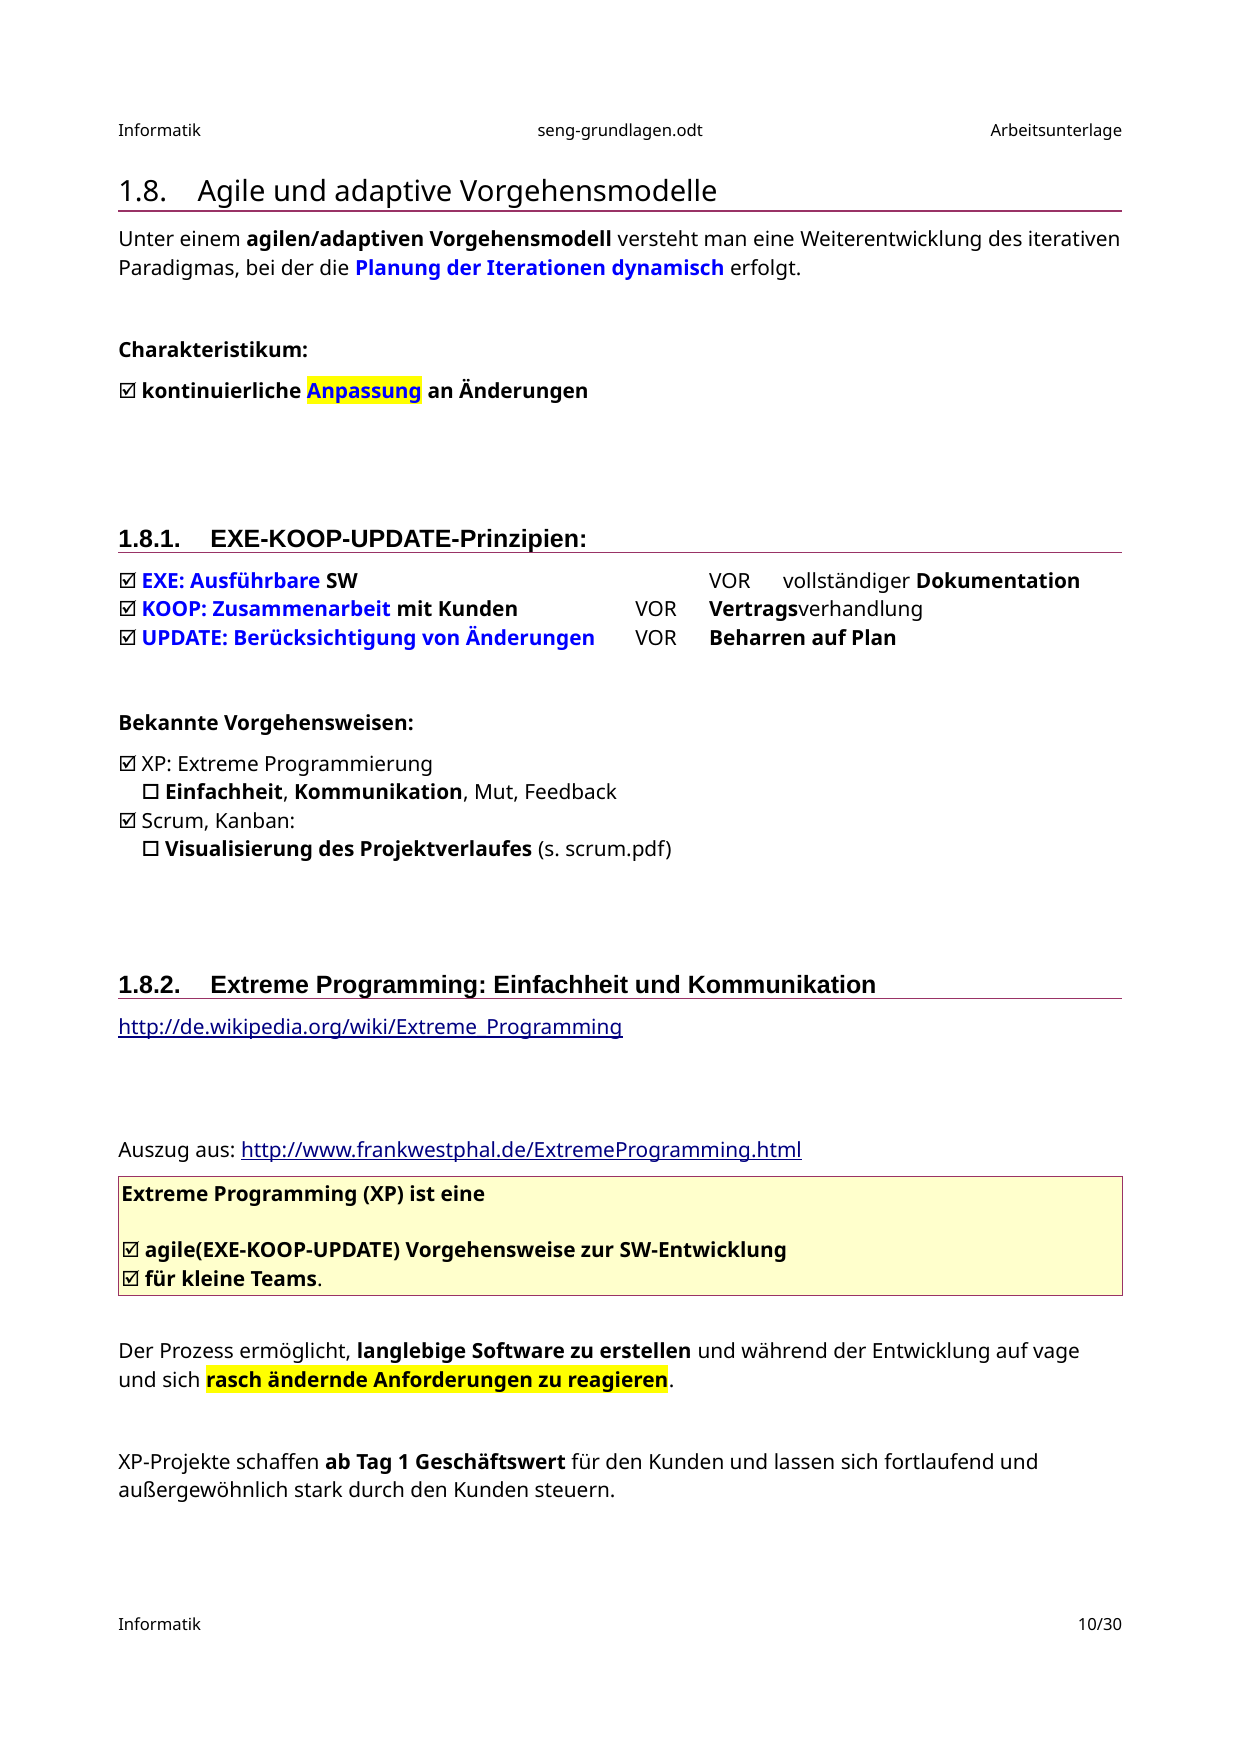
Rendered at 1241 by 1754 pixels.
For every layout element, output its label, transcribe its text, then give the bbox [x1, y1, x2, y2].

list agile(EXE-KOOP-UPDATE) Vorgehensweise zur SW-Entwicklung [119, 1233, 1122, 1261]
list UPDATE: Berücksichtigung von Änderungen VOR Beharren auf Plan [118, 623, 1122, 651]
text Extreme Programming (XP) ist eine [119, 1177, 1122, 1233]
list KOOP: Zusammenarbeit mit Kunden VOR Vertragsverhandlung [118, 594, 1122, 623]
text Unter einem agilen/adaptiven Vorgehensmodell versteht man eine Weiterentwicklung des iterativen Paradigmas, bei der die Planung der Iterationen dynamisch erfolgt. [118, 224, 1122, 281]
text Der Prozess ermöglicht, langlebige Software zu erstellen und während der Entwicklung auf vage und sich rasch ändernde Anforderungen zu reagieren. [118, 1336, 1122, 1393]
text Charakteristikum: [118, 335, 1122, 363]
list Scrum, Kanban: [118, 806, 1122, 834]
list kontinuierliche Anpassung an Änderungen [118, 376, 1122, 404]
list Einfachheit, Kommunikation, Mut, Feedback [141, 777, 1122, 806]
text XP-Projekte schaffen ab Tag 1 Geschäftswert für den Kunden und lassen sich fortlaufend und außergewöhnlich stark durch den Kunden steuern. [118, 1447, 1122, 1504]
subtitle EXE-KOOP-UPDATE-Prinzipien: [118, 524, 1122, 552]
list XP: Extreme Programmierung [118, 749, 1122, 777]
text http://de.wikipedia.org/wiki/Extreme_Programming [118, 1012, 1122, 1040]
subtitle Agile und adaptive Vorgehensmodelle [118, 170, 1122, 210]
list Visualisierung des Projektverlaufes (s. scrum.pdf) [141, 834, 1122, 863]
list für kleine Teams. [119, 1261, 1122, 1295]
subtitle Extreme Programming: Einfachheit und Kommunikation [118, 970, 1122, 998]
text Auszug aus: http://www.frankwestphal.de/ExtremeProgramming.html [118, 1135, 1122, 1163]
list EXE: Ausführbare SW VOR vollständiger Dokumentation [118, 566, 1122, 594]
text Bekannte Vorgehensweisen: [118, 708, 1122, 737]
